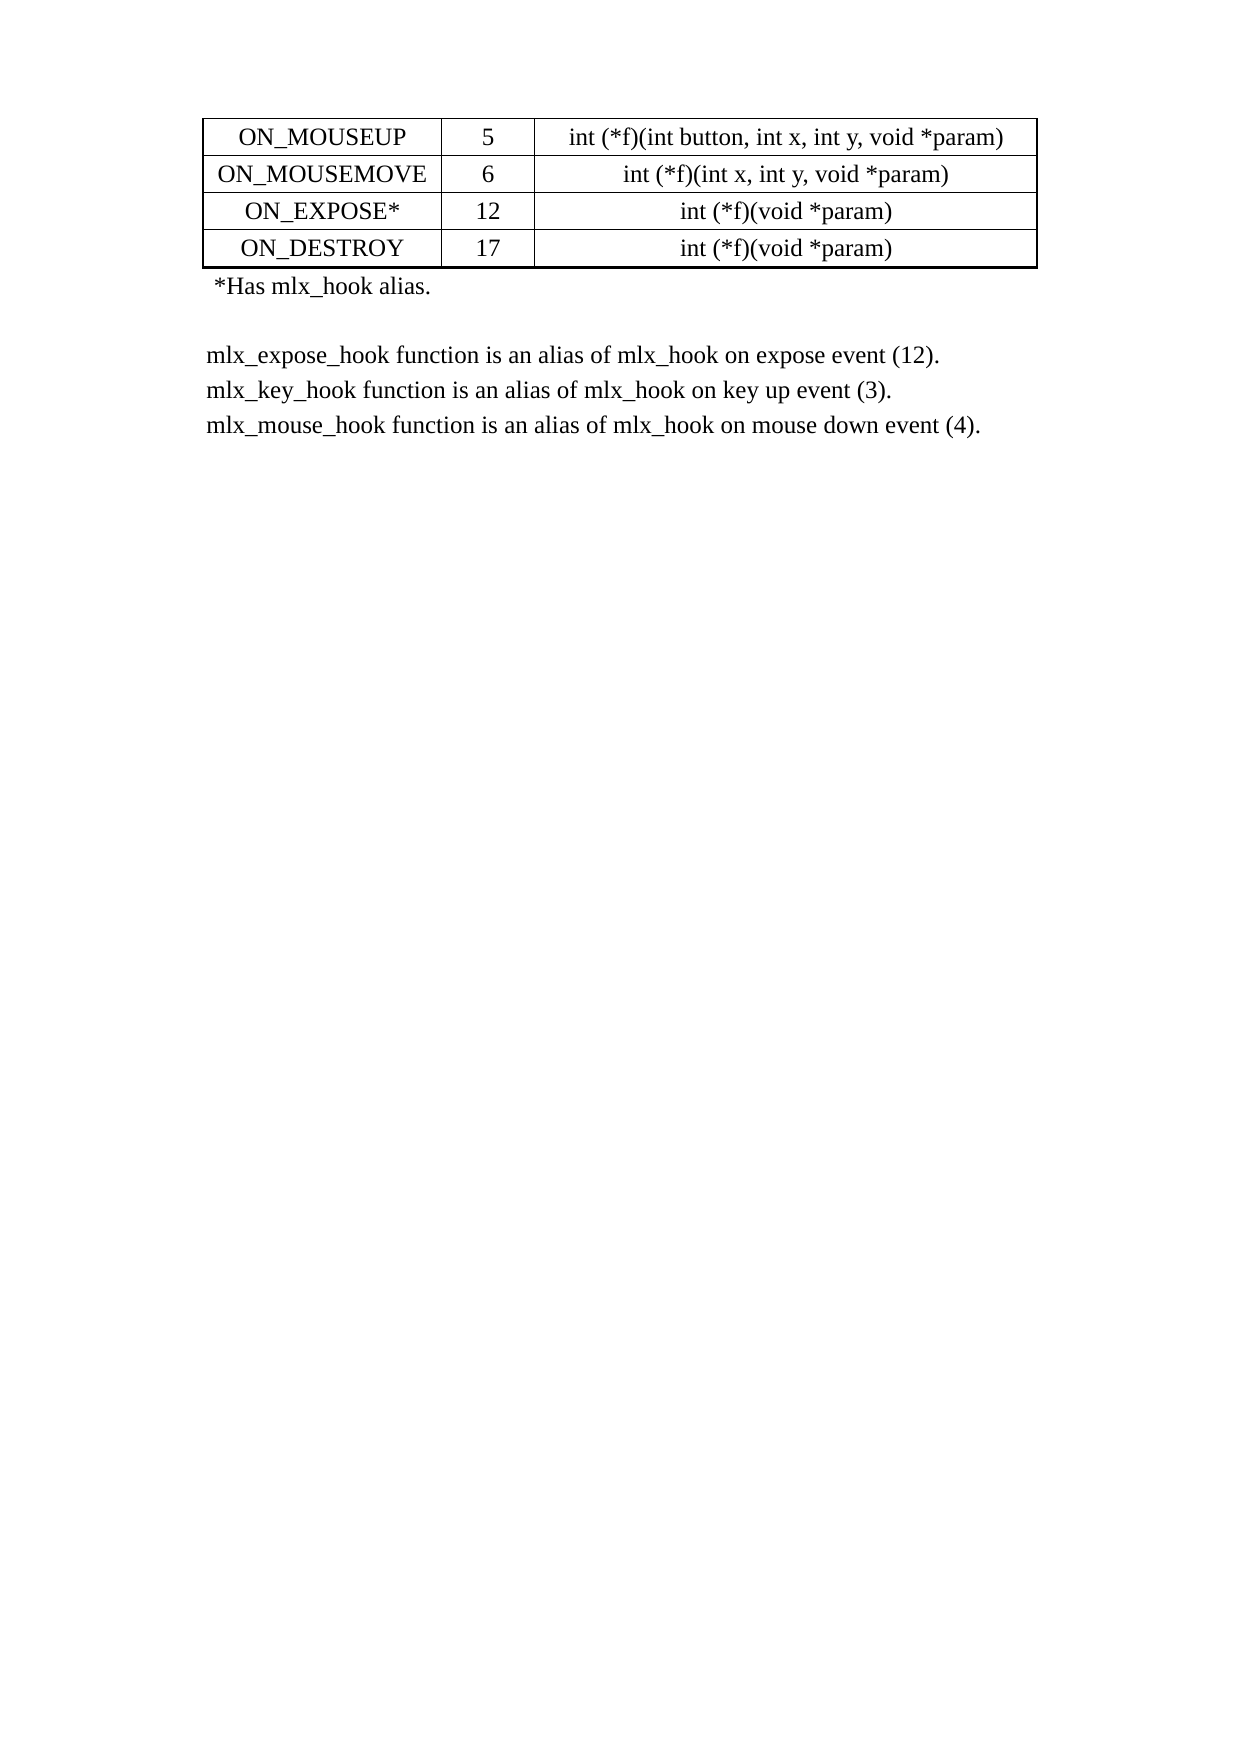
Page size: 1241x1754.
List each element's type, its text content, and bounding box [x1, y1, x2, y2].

table_cell [203, 303, 441, 338]
table_cell 6 [442, 156, 534, 192]
table_cell int (*f)(void *param) [535, 193, 1036, 229]
table_cell int (*f)(int button, int x, int y, void *param) [535, 119, 1036, 155]
table_cell [119, 470, 620, 499]
table_cell [535, 303, 1037, 338]
table_cell [535, 269, 1037, 303]
table_cell ON_DESTROY [204, 230, 441, 266]
table_cell mlx_mouse_hook function is an alias of mlx_hook on mouse down event (4). [203, 407, 1037, 441]
table_cell int (*f)(void *param) [535, 230, 1036, 266]
table_cell mlx_key_hook function is an alias of mlx_hook on key up event (3). [203, 372, 1037, 407]
table_cell int (*f)(int x, int y, void *param) [535, 156, 1036, 192]
table_cell ON_MOUSEMOVE [204, 156, 441, 192]
table_cell [441, 269, 534, 303]
table_cell [119, 442, 620, 470]
table_cell ON_MOUSEUP [204, 119, 441, 155]
table_cell ON_EXPOSE* [204, 193, 441, 229]
table_cell [441, 303, 534, 338]
table_cell [119, 118, 1122, 442]
table_cell [620, 442, 1122, 470]
table_cell 17 [442, 230, 534, 266]
table_cell 5 [442, 119, 534, 155]
table_cell mlx_expose_hook function is an alias of mlx_hook on expose event (12). [203, 338, 1037, 372]
table_cell *Has mlx_hook alias. [203, 269, 441, 303]
table_cell 12 [442, 193, 534, 229]
table_cell [620, 470, 1122, 499]
